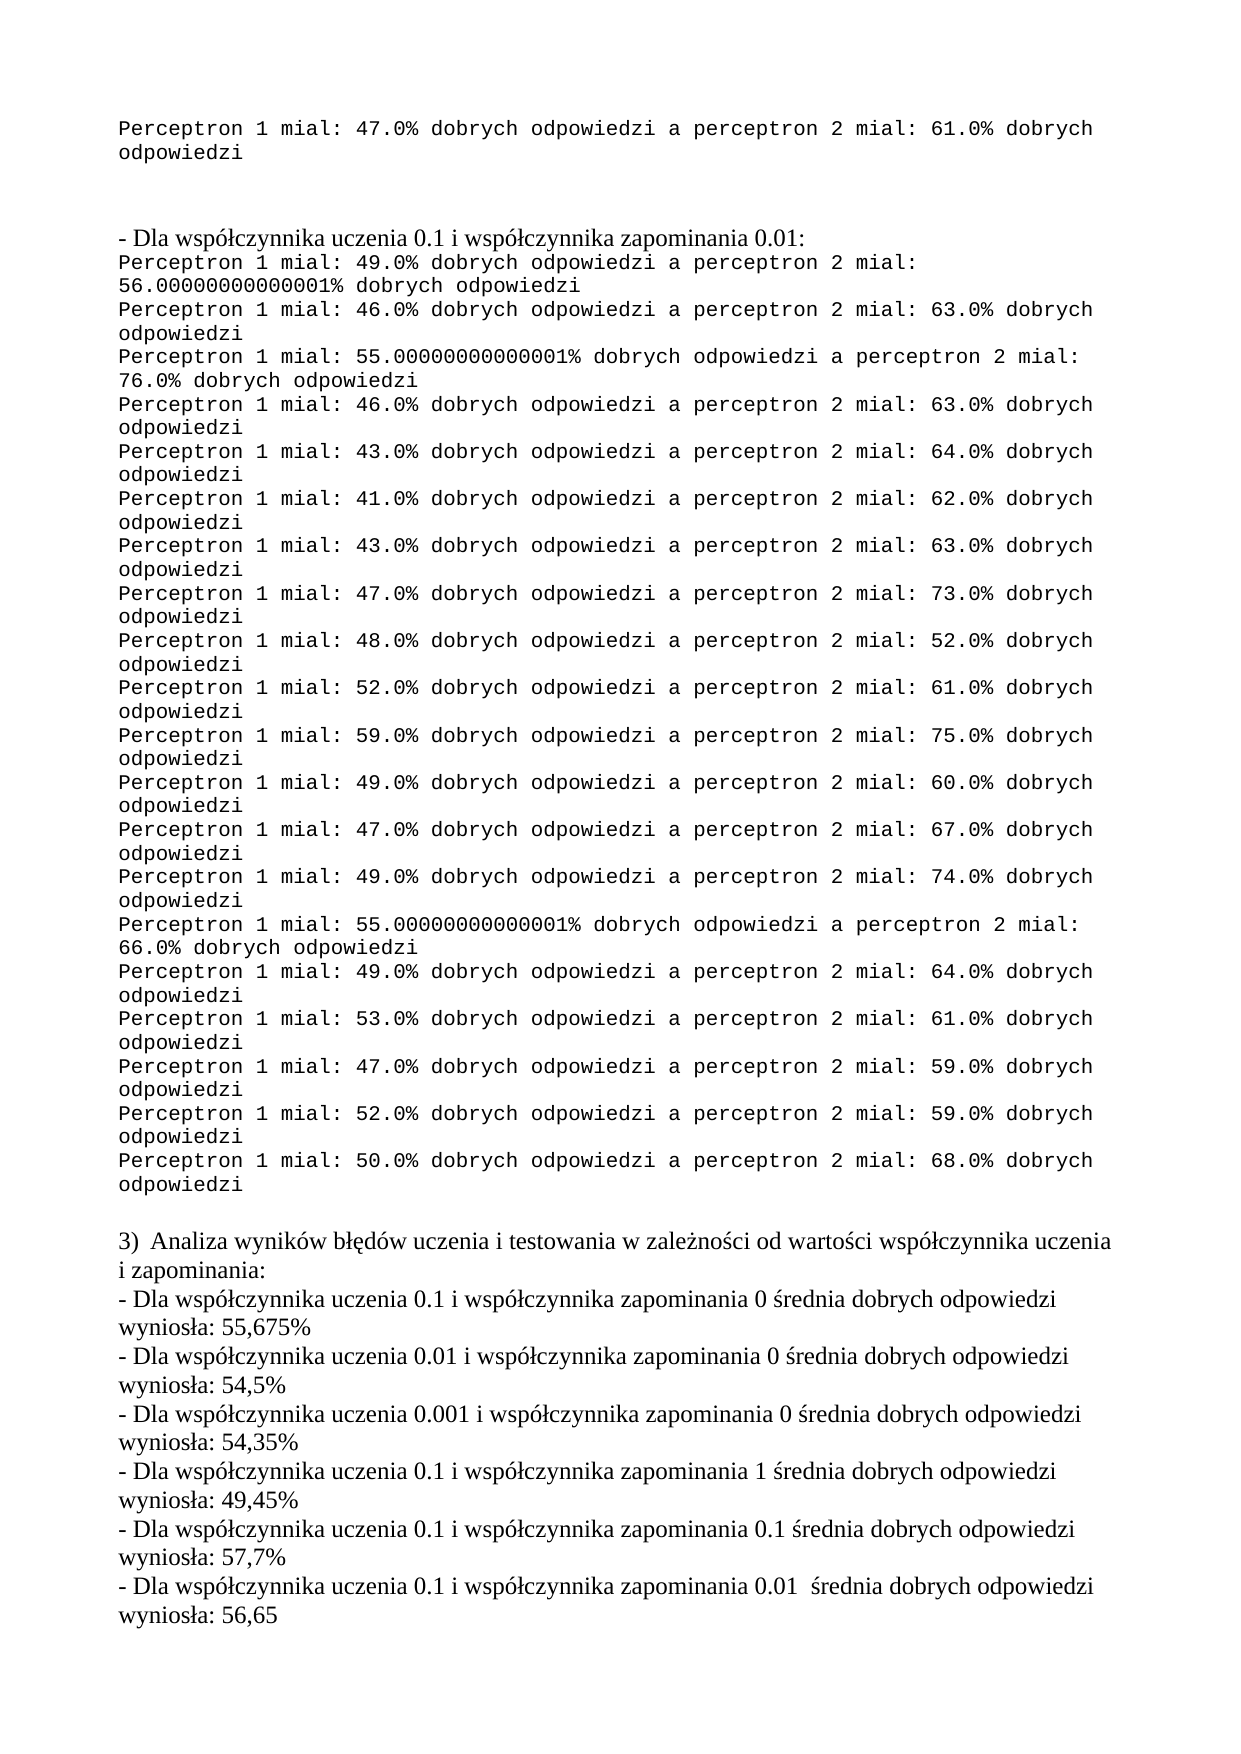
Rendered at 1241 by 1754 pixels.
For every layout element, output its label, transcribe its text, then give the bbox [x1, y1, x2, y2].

text Perceptron 1 mial: 46.0% dobrych odpowiedzi a perceptron 2 mial: 63.0% dobrych odpowiedzi [118, 299, 1122, 346]
text Perceptron 1 mial: 49.0% dobrych odpowiedzi a perceptron 2 mial: 60.0% dobrych odpowiedzi [118, 772, 1122, 819]
text Perceptron 1 mial: 49.0% dobrych odpowiedzi a perceptron 2 mial: 64.0% dobrych odpowiedzi [118, 961, 1122, 1008]
text Perceptron 1 mial: 50.0% dobrych odpowiedzi a perceptron 2 mial: 68.0% dobrych odpowiedzi [118, 1150, 1122, 1197]
text Perceptron 1 mial: 47.0% dobrych odpowiedzi a perceptron 2 mial: 73.0% dobrych odpowiedzi [118, 583, 1122, 630]
text Perceptron 1 mial: 49.0% dobrych odpowiedzi a perceptron 2 mial: 74.0% dobrych odpowiedzi [118, 866, 1122, 914]
text - Dla współczynnika uczenia 0.1 i współczynnika zapominania 0.01: Perceptron 1 mial: 49.0% dobrych odpowiedzi a perceptron 2 mial: 56.00000000000001% dobrych odpowiedzi [118, 165, 1122, 299]
text Perceptron 1 mial: 41.0% dobrych odpowiedzi a perceptron 2 mial: 62.0% dobrych odpowiedzi [118, 488, 1122, 535]
text Perceptron 1 mial: 55.00000000000001% dobrych odpowiedzi a perceptron 2 mial: 66.0% dobrych odpowiedzi [118, 914, 1122, 961]
text Perceptron 1 mial: 53.0% dobrych odpowiedzi a perceptron 2 mial: 61.0% dobrych odpowiedzi [118, 1008, 1122, 1056]
text Perceptron 1 mial: 52.0% dobrych odpowiedzi a perceptron 2 mial: 59.0% dobrych odpowiedzi [118, 1103, 1122, 1150]
text Perceptron 1 mial: 59.0% dobrych odpowiedzi a perceptron 2 mial: 75.0% dobrych odpowiedzi [118, 724, 1122, 772]
text Perceptron 1 mial: 52.0% dobrych odpowiedzi a perceptron 2 mial: 61.0% dobrych odpowiedzi [118, 677, 1122, 724]
text Perceptron 1 mial: 55.00000000000001% dobrych odpowiedzi a perceptron 2 mial: 76.0% dobrych odpowiedzi [118, 346, 1122, 393]
text Perceptron 1 mial: 48.0% dobrych odpowiedzi a perceptron 2 mial: 52.0% dobrych odpowiedzi [118, 630, 1122, 677]
text 3) Analiza wyników błędów uczenia i testowania w zależności od wartości współczynnika uczenia i zapominania: - Dla współczynnika uczenia 0.1 i współczynnika zapominania 0 średnia dobrych odpowiedzi wyniosła: 55,675% - Dla współczynnika uczenia 0.01 i współczynnika zapominania 0 średnia dobrych odpowiedzi wyniosła: 54,5% - Dla współczynnika uczenia 0.001 i współczynnika zapominania 0 średnia dobrych odpowiedzi wyniosła: 54,35% - Dla współczynnika uczenia 0.1 i współczynnika zapominania 1 średnia dobrych odpowiedzi wyniosła: 49,45% - Dla współczynnika uczenia 0.1 i współczynnika zapominania 0.1 średnia dobrych odpowiedzi wyniosła: 57,7% - Dla współczynnika uczenia 0.1 i współczynnika zapominania 0.01 średnia dobrych odpowiedzi wyniosła: 56,65 [118, 1197, 1122, 1629]
text Perceptron 1 mial: 43.0% dobrych odpowiedzi a perceptron 2 mial: 63.0% dobrych odpowiedzi [118, 535, 1122, 583]
text Perceptron 1 mial: 47.0% dobrych odpowiedzi a perceptron 2 mial: 59.0% dobrych odpowiedzi [118, 1056, 1122, 1103]
text Perceptron 1 mial: 47.0% dobrych odpowiedzi a perceptron 2 mial: 61.0% dobrych odpowiedzi [118, 118, 1122, 165]
text Perceptron 1 mial: 47.0% dobrych odpowiedzi a perceptron 2 mial: 67.0% dobrych odpowiedzi [118, 819, 1122, 866]
text Perceptron 1 mial: 46.0% dobrych odpowiedzi a perceptron 2 mial: 63.0% dobrych odpowiedzi [118, 393, 1122, 441]
text Perceptron 1 mial: 43.0% dobrych odpowiedzi a perceptron 2 mial: 64.0% dobrych odpowiedzi [118, 441, 1122, 488]
